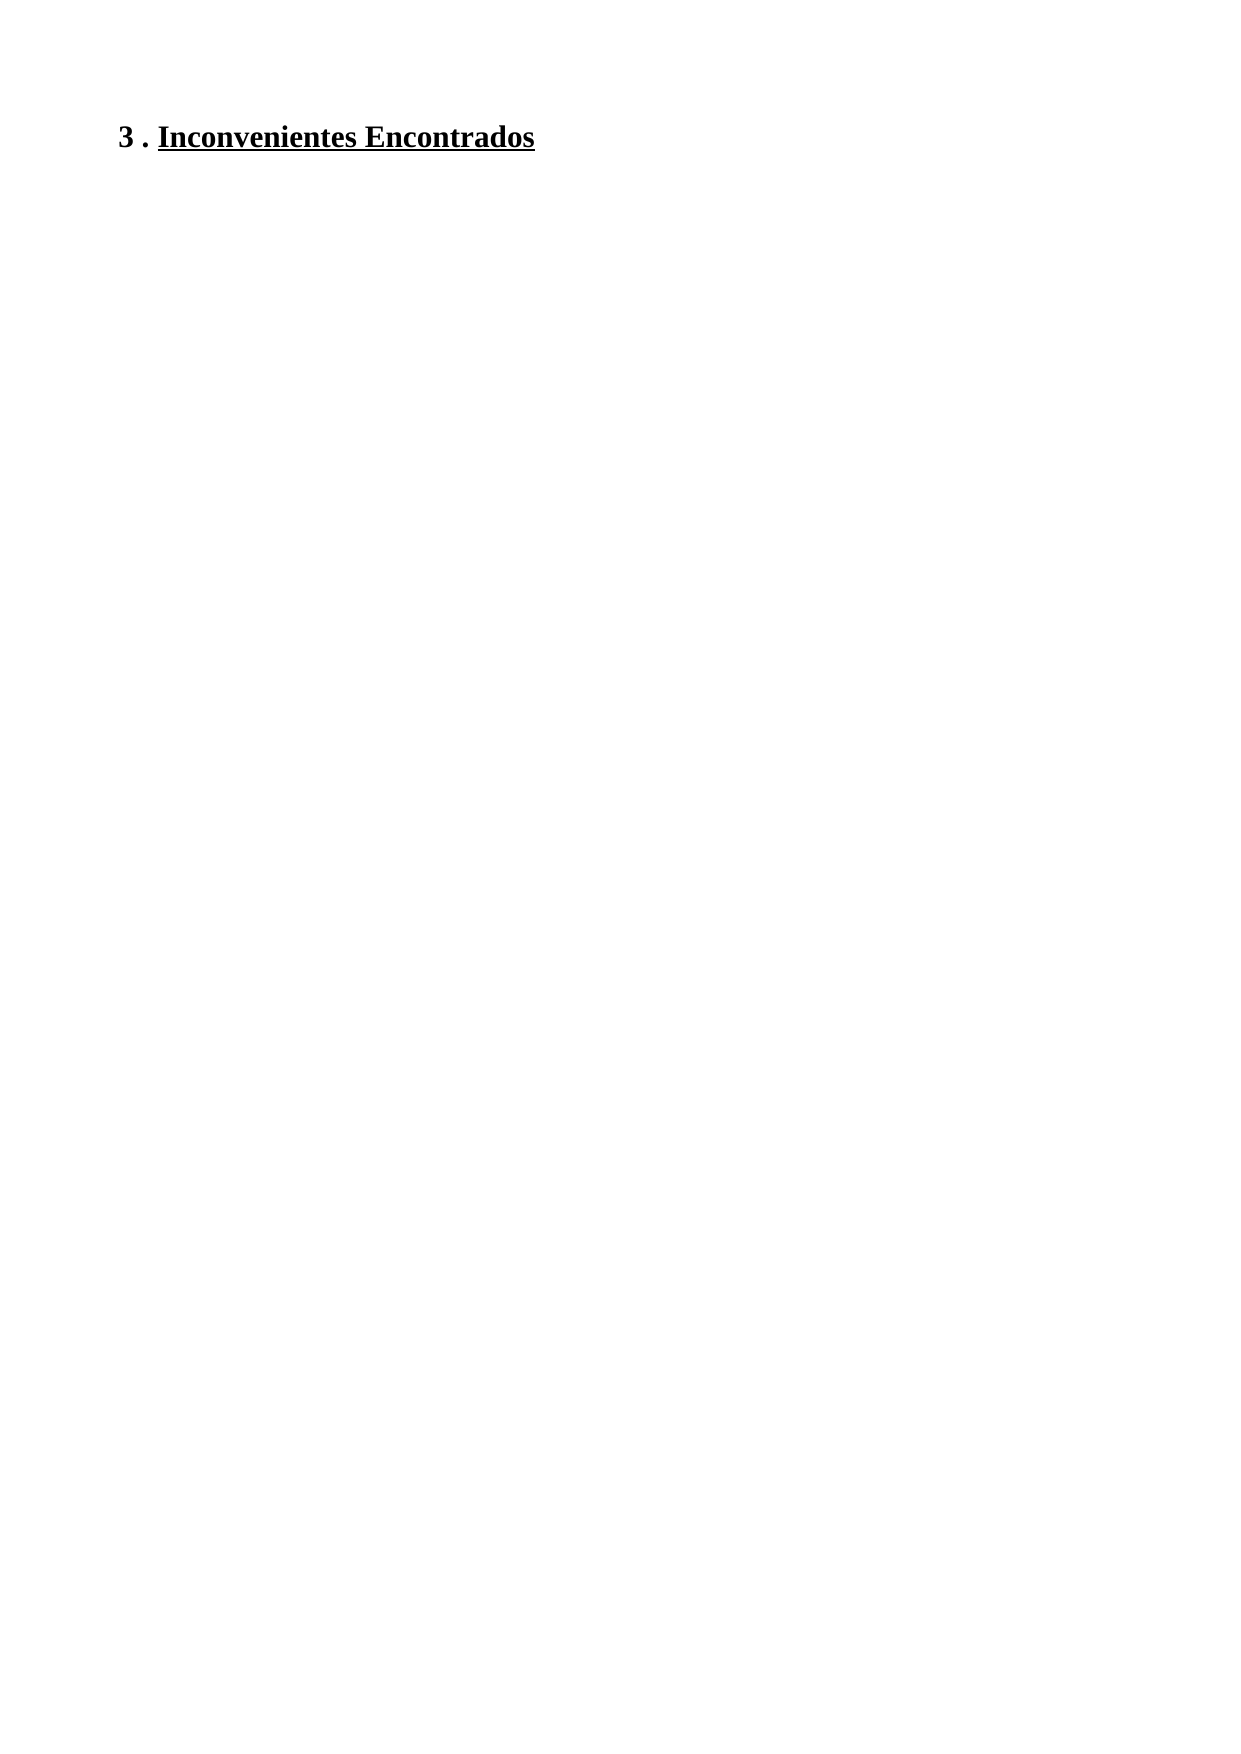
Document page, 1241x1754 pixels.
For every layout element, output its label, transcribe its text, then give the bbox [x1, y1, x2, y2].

text 3 . Inconvenientes Encontrados [118, 118, 1122, 154]
